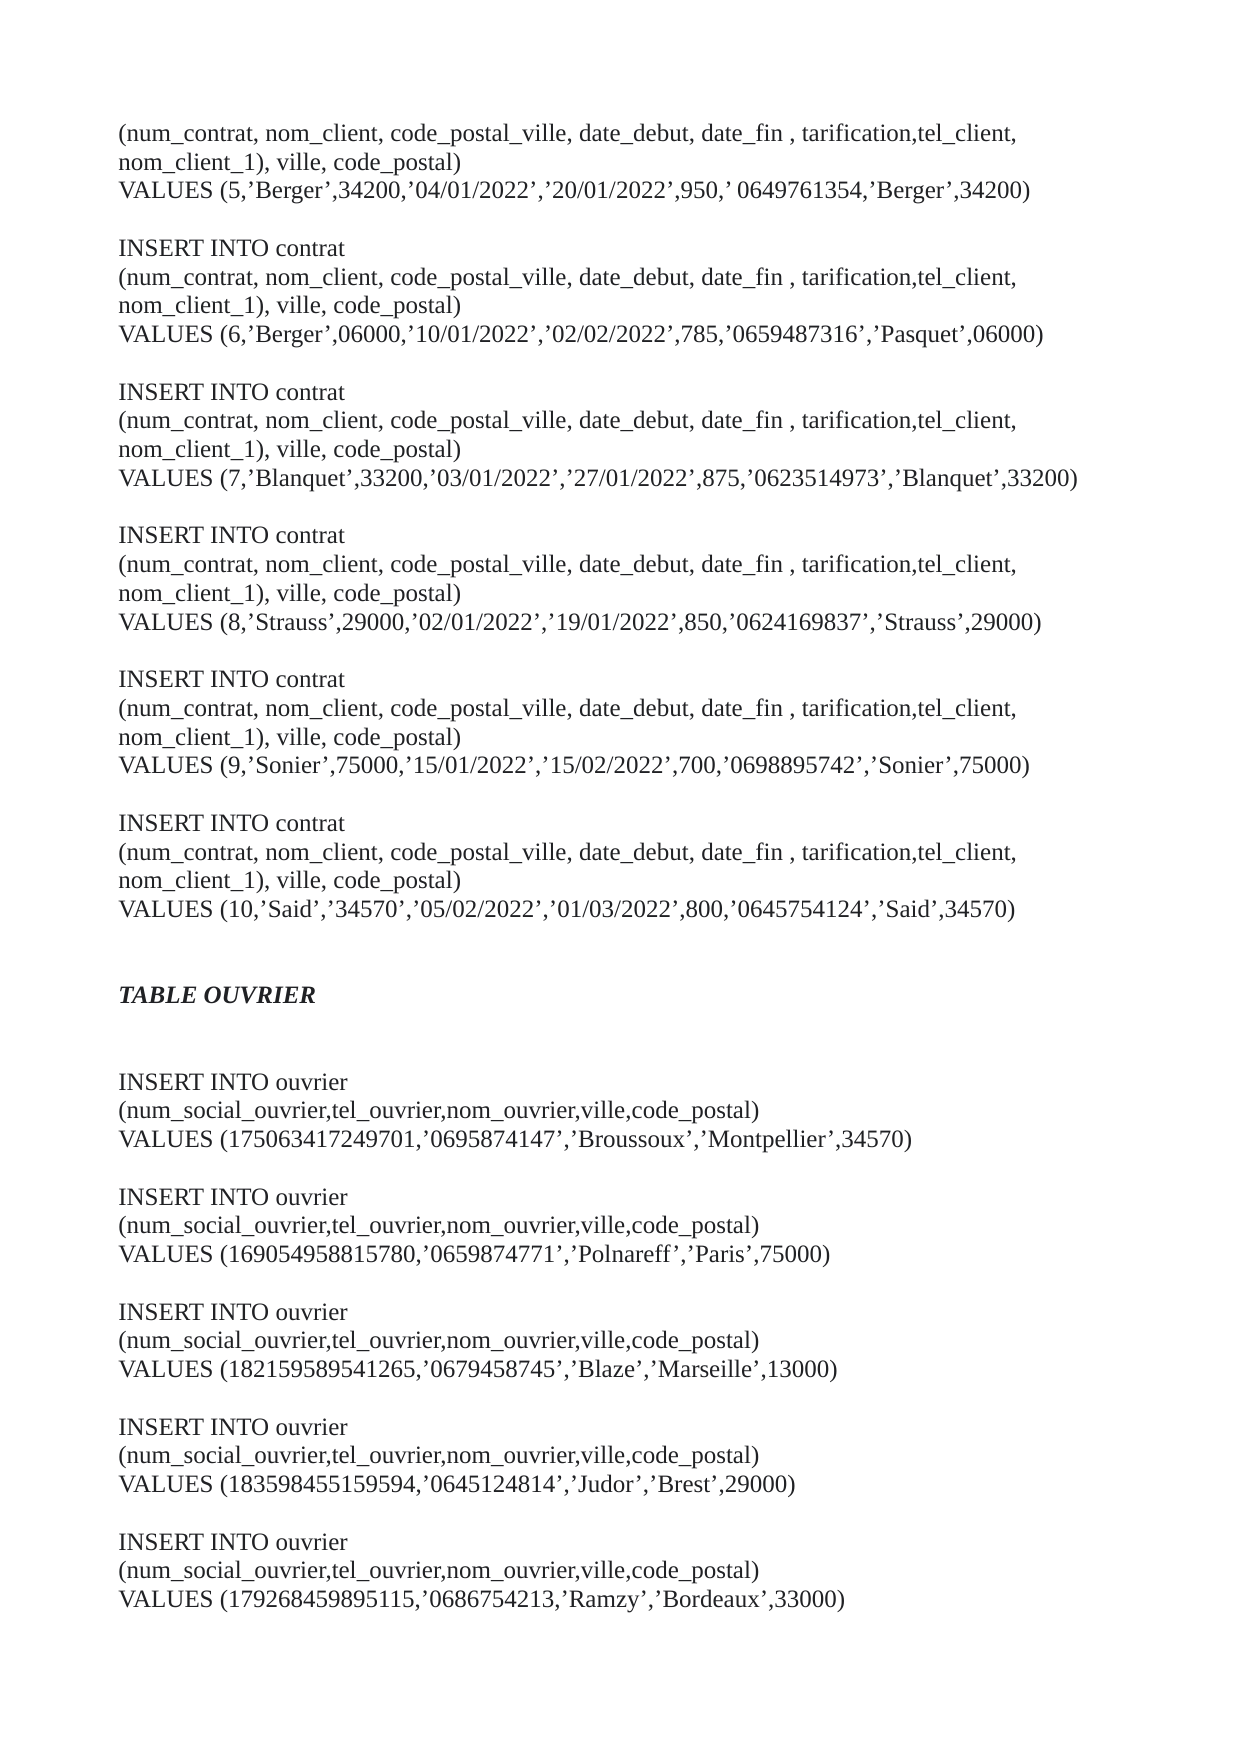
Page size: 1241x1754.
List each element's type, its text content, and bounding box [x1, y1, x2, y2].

text INSERT INTO contrat [118, 808, 1122, 837]
text INSERT INTO ouvrier [118, 1297, 1122, 1326]
text VALUES (182159589541265,’0679458745’,’Blaze’,’Marseille’,13000) [118, 1354, 1122, 1383]
text VALUES (6,’Berger’,06000,’10/01/2022’,’02/02/2022’,785,’0659487316’,’Pasquet’,06000) [118, 319, 1122, 348]
text INSERT INTO ouvrier [118, 1067, 1122, 1096]
text (num_contrat, nom_client, code_postal_ville, date_debut, date_fin , tarification,tel_client, nom_client_1), ville, code_postal) [118, 693, 1122, 751]
text VALUES (179268459895115,’0686754213,’Ramzy’,’Bordeaux’,33000) [118, 1584, 1122, 1613]
text (num_social_ouvrier,tel_ouvrier,nom_ouvrier,ville,code_postal) [118, 1096, 1122, 1124]
text VALUES (9,’Sonier’,75000,’15/01/2022’,’15/02/2022’,700,’0698895742’,’Sonier’,75000) [118, 751, 1122, 779]
text VALUES (10,’Said’,’34570’,’05/02/2022’,’01/03/2022’,800,’0645754124’,’Said’,34570) [118, 894, 1122, 923]
text VALUES (8,’Strauss’,29000,’02/01/2022’,’19/01/2022’,850,’0624169837’,’Strauss’,29000) [118, 607, 1122, 636]
text (num_social_ouvrier,tel_ouvrier,nom_ouvrier,ville,code_postal) [118, 1326, 1122, 1354]
text TABLE OUVRIER [118, 981, 1122, 1009]
text VALUES (7,’Blanquet’,33200,’03/01/2022’,’27/01/2022’,875,’0623514973’,’Blanquet’,33200) [118, 463, 1122, 492]
text INSERT INTO ouvrier [118, 1527, 1122, 1556]
text (num_contrat, nom_client, code_postal_ville, date_debut, date_fin , tarification,tel_client, nom_client_1), ville, code_postal) [118, 549, 1122, 607]
text VALUES (169054958815780,’0659874771’,’Polnareff’,’Paris’,75000) [118, 1239, 1122, 1268]
text VALUES (183598455159594,’0645124814’,’Judor’,’Brest’,29000) [118, 1469, 1122, 1498]
text (num_social_ouvrier,tel_ouvrier,nom_ouvrier,ville,code_postal) [118, 1211, 1122, 1239]
text (num_contrat, nom_client, code_postal_ville, date_debut, date_fin , tarification,tel_client, nom_client_1), ville, code_postal) [118, 406, 1122, 463]
text INSERT INTO ouvrier [118, 1412, 1122, 1441]
text INSERT INTO ouvrier [118, 1182, 1122, 1211]
text (num_contrat, nom_client, code_postal_ville, date_debut, date_fin , tarification,tel_client, nom_client_1), ville, code_postal) [118, 262, 1122, 319]
text VALUES (175063417249701,’0695874147’,’Broussoux’,’Montpellier’,34570) [118, 1124, 1122, 1153]
text VALUES (5,’Berger’,34200,’04/01/2022’,’20/01/2022’,950,’ 0649761354,’Berger’,34200) [118, 176, 1122, 204]
text INSERT INTO contrat [118, 664, 1122, 693]
text (num_contrat, nom_client, code_postal_ville, date_debut, date_fin , tarification,tel_client, nom_client_1), ville, code_postal) [118, 118, 1122, 176]
text (num_social_ouvrier,tel_ouvrier,nom_ouvrier,ville,code_postal) [118, 1441, 1122, 1469]
text (num_social_ouvrier,tel_ouvrier,nom_ouvrier,ville,code_postal) [118, 1556, 1122, 1584]
text INSERT INTO contrat [118, 521, 1122, 549]
text INSERT INTO contrat [118, 233, 1122, 262]
text INSERT INTO contrat [118, 377, 1122, 406]
text (num_contrat, nom_client, code_postal_ville, date_debut, date_fin , tarification,tel_client, nom_client_1), ville, code_postal) [118, 837, 1122, 894]
